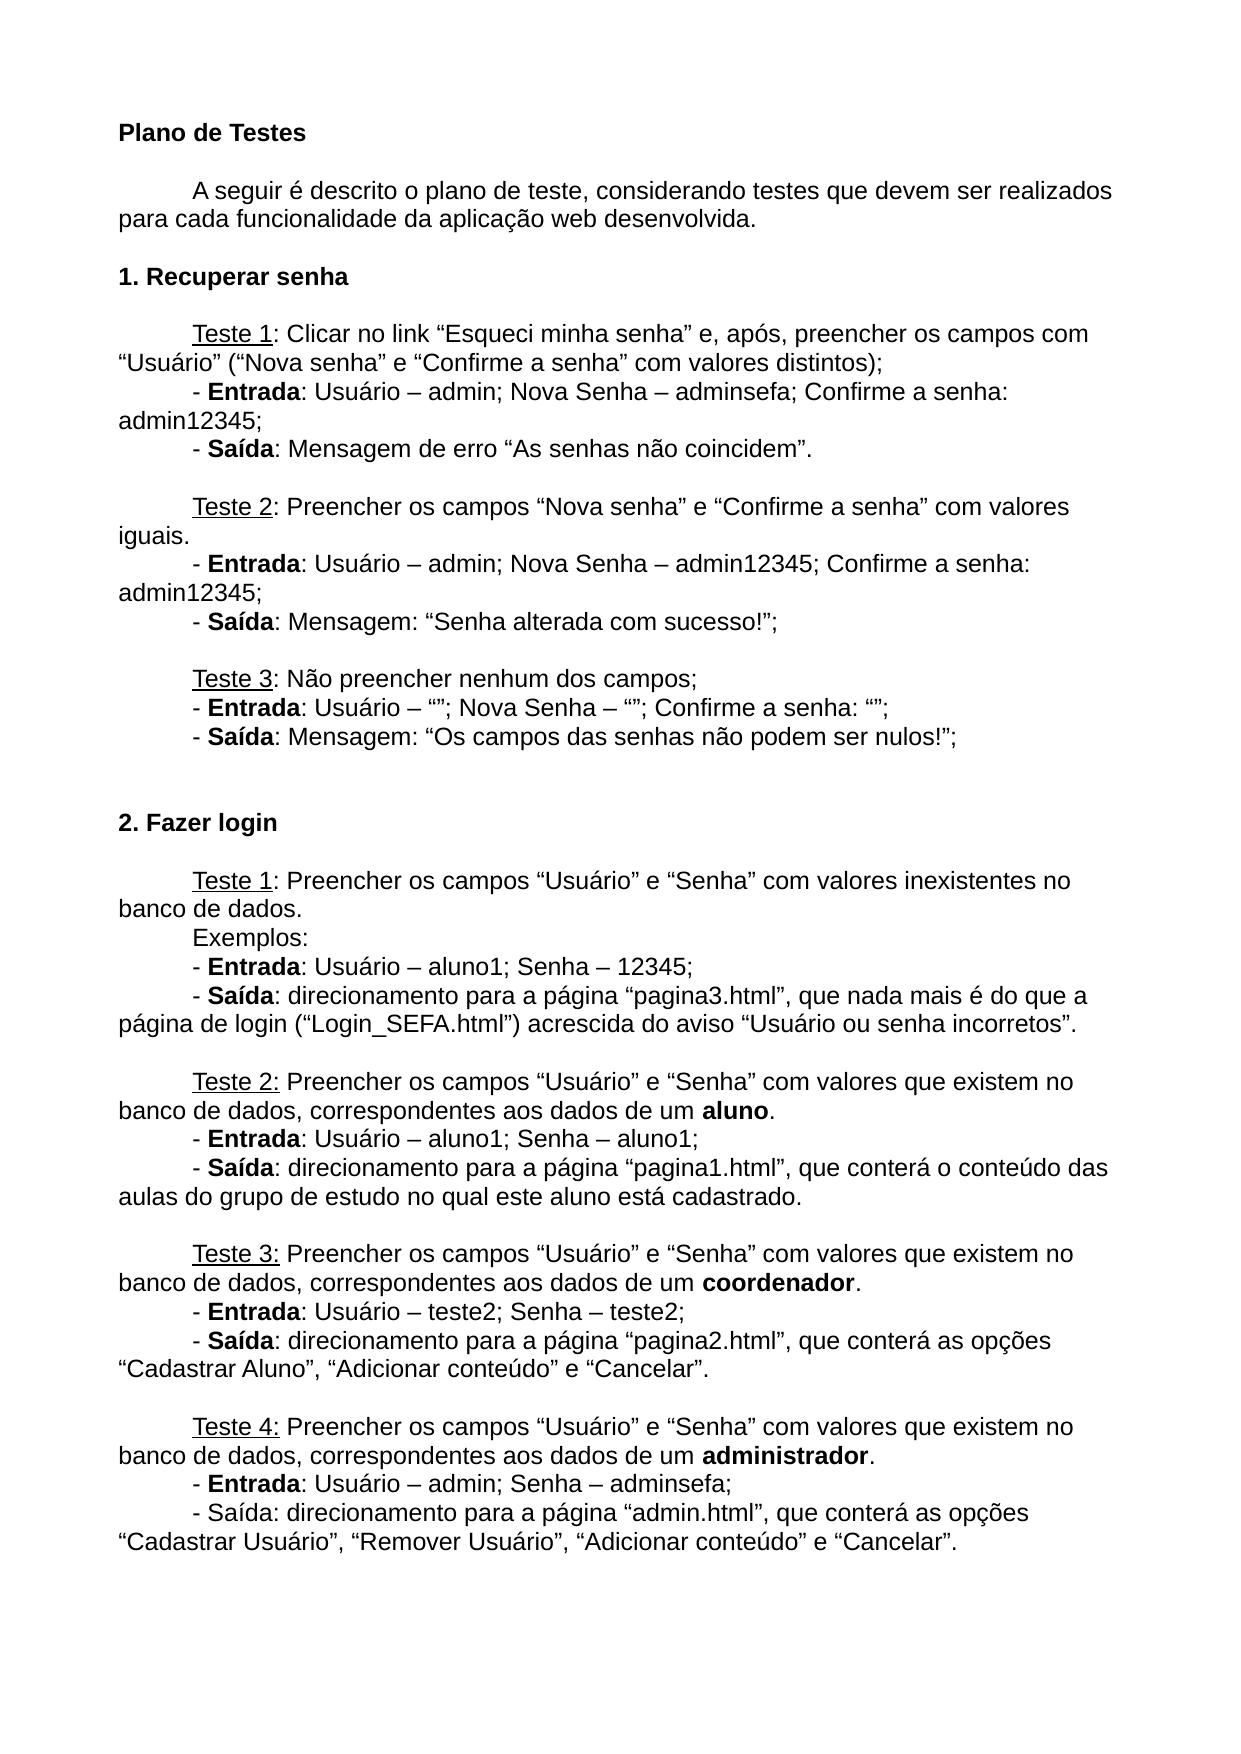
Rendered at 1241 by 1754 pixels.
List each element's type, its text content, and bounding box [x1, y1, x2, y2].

text - Saída: Mensagem: “Os campos das senhas não podem ser nulos!”; [118, 722, 1122, 751]
text - Entrada: Usuário – admin; Nova Senha – admin12345; Confirme a senha: admin12345; [118, 549, 1122, 607]
text Teste 2: Preencher os campos “Usuário” e “Senha” com valores que existem no banco de dados, correspondentes aos dados de um aluno. [118, 1067, 1122, 1124]
text A seguir é descrito o plano de teste, considerando testes que devem ser realizados para cada funcionalidade da aplicação web desenvolvida. [118, 176, 1122, 233]
text Teste 1: Clicar no link “Esqueci minha senha” e, após, preencher os campos com “Usuário” (“Nova senha” e “Confirme a senha” com valores distintos); [118, 319, 1122, 377]
text - Saída: direcionamento para a página “pagina1.html”, que conterá o conteúdo das aulas do grupo de estudo no qual este aluno está cadastrado. [118, 1153, 1122, 1211]
text Teste 3: Não preencher nenhum dos campos; [118, 664, 1122, 693]
text - Entrada: Usuário – aluno1; Senha – 12345; [118, 952, 1122, 981]
text 2. Fazer login [118, 808, 1122, 837]
text Teste 2: Preencher os campos “Nova senha” e “Confirme a senha” com valores iguais. [118, 492, 1122, 549]
text - Saída: direcionamento para a página “pagina2.html”, que conterá as opções “Cadastrar Aluno”, “Adicionar conteúdo” e “Cancelar”. [118, 1326, 1122, 1383]
text - Entrada: Usuário – “”; Nova Senha – “”; Confirme a senha: “”; [118, 693, 1122, 722]
text Exemplos: [118, 923, 1122, 952]
text 1. Recuperar senha [118, 262, 1122, 291]
text - Entrada: Usuário – aluno1; Senha – aluno1; [118, 1124, 1122, 1153]
text - Saída: direcionamento para a página “admin.html”, que conterá as opções “Cadastrar Usuário”, “Remover Usuário”, “Adicionar conteúdo” e “Cancelar”. [118, 1498, 1122, 1556]
text - Entrada: Usuário – admin; Nova Senha – adminsefa; Confirme a senha: admin12345; [118, 377, 1122, 434]
text Teste 4: Preencher os campos “Usuário” e “Senha” com valores que existem no banco de dados, correspondentes aos dados de um administrador. [118, 1412, 1122, 1469]
text - Saída: direcionamento para a página “pagina3.html”, que nada mais é do que a página de login (“Login_SEFA.html”) acrescida do aviso “Usuário ou senha incorretos”. [118, 981, 1122, 1038]
text - Saída: Mensagem de erro “As senhas não coincidem”. [118, 434, 1122, 463]
text - Entrada: Usuário – teste2; Senha – teste2; [118, 1297, 1122, 1326]
text Teste 1: Preencher os campos “Usuário” e “Senha” com valores inexistentes no banco de dados. [118, 866, 1122, 923]
text - Entrada: Usuário – admin; Senha – adminsefa; [118, 1469, 1122, 1498]
text Teste 3: Preencher os campos “Usuário” e “Senha” com valores que existem no banco de dados, correspondentes aos dados de um coordenador. [118, 1239, 1122, 1297]
text Plano de Testes [118, 118, 1122, 147]
text - Saída: Mensagem: “Senha alterada com sucesso!”; [118, 607, 1122, 636]
